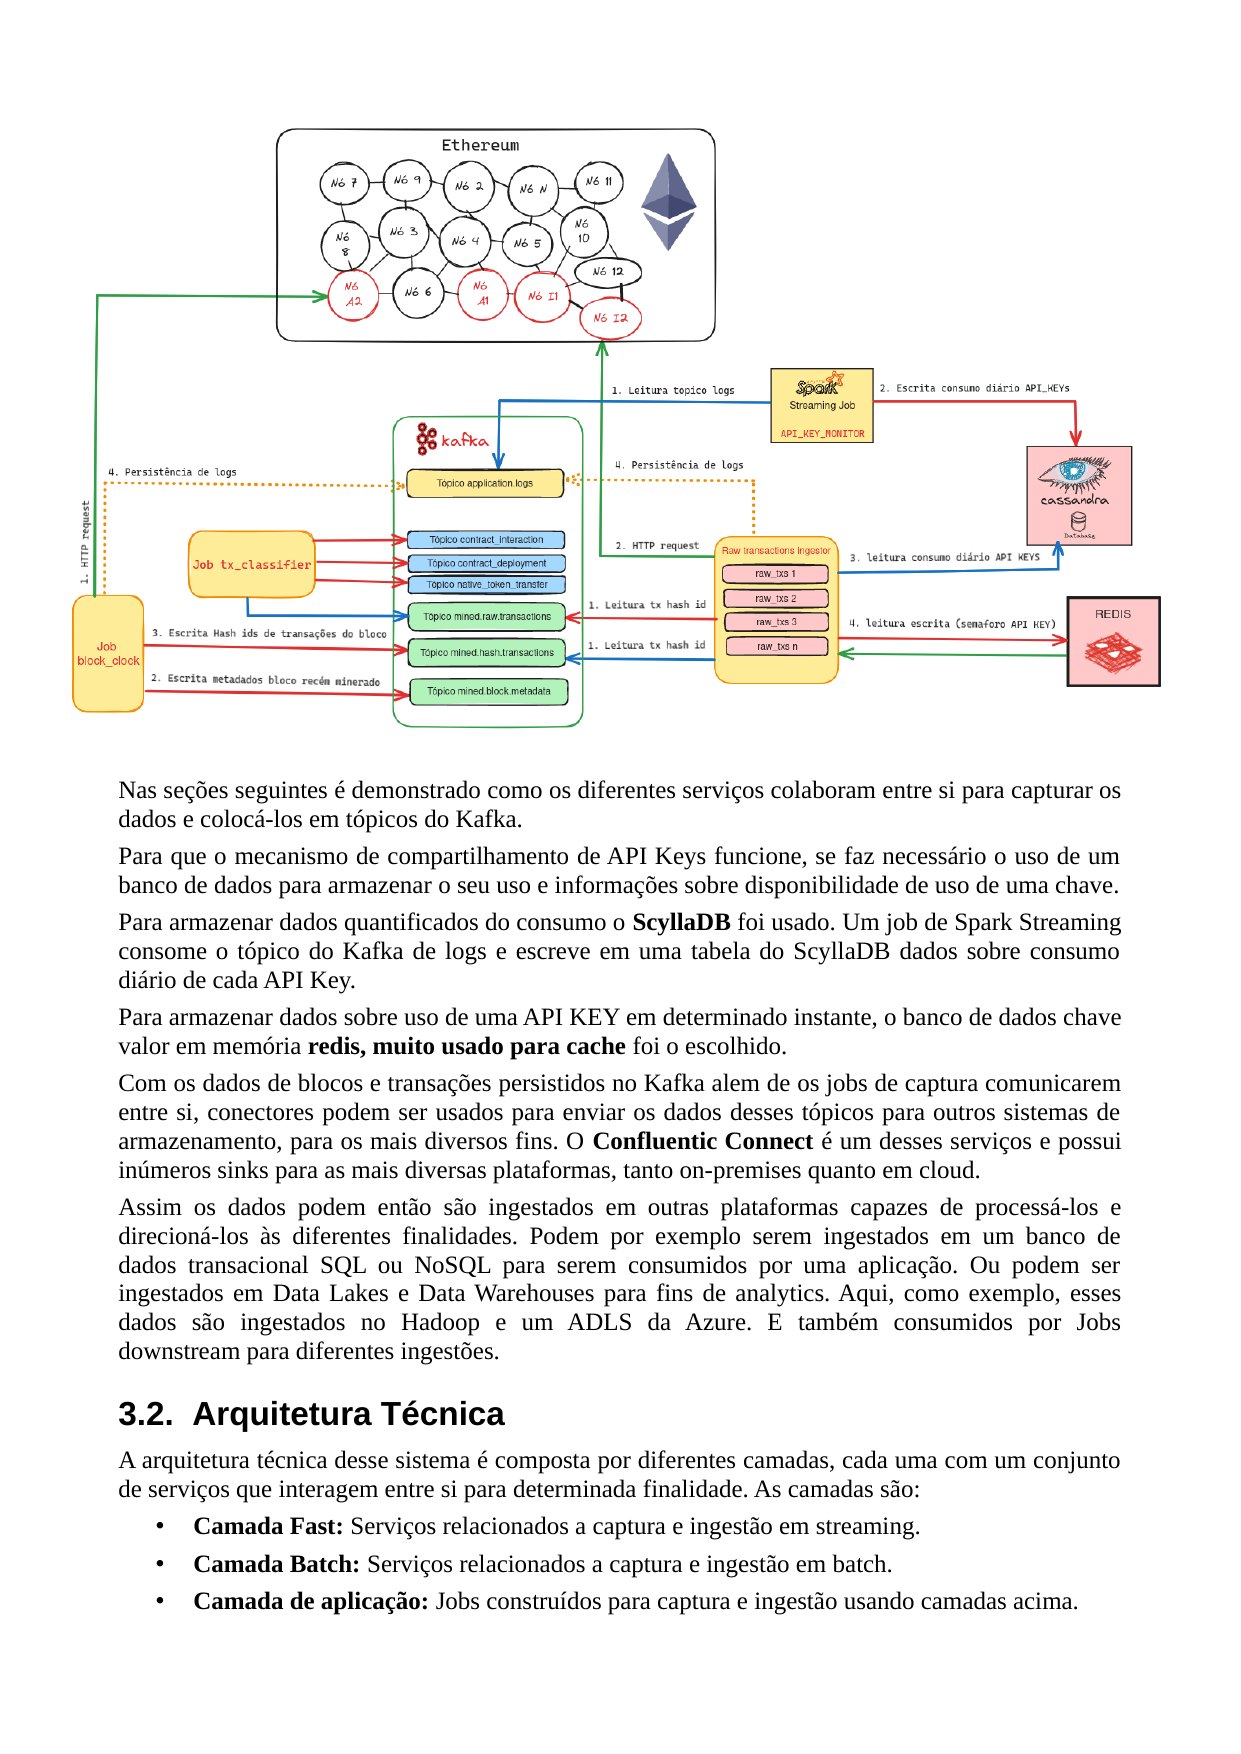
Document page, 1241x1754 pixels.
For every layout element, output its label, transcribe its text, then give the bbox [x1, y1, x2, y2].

text Nas seções seguintes é demonstrado como os diferentes serviços colaboram entre si para capturar os dados e colocá-los em tópicos do Kafka. [118, 775, 1122, 833]
text Para armazenar dados quantificados do consumo o ScyllaDB foi usado. Um job de Spark Streaming consome o tópico do Kafka de logs e escreve em uma tabela do ScyllaDB dados sobre consumo diário de cada API Key. [118, 907, 1122, 994]
text Para armazenar dados sobre uso de uma API KEY em determinado instante, o banco de dados chave valor em memória redis, muito usado para cache foi o escolhido. [118, 1002, 1122, 1060]
subtitle Arquitetura Técnica [118, 1394, 1122, 1433]
text Assim os dados podem então são ingestados em outras plataformas capazes de processá-los e direcioná-los às diferentes finalidades. Podem por exemplo serem ingestados em um banco de dados transacional SQL ou NoSQL para serem consumidos por uma aplicação. Ou podem ser ingestados em Data Lakes e Data Warehouses para fins de analytics. Aqui, como exemplo, esses dados são ingestados no Hadoop e um ADLS da Azure. E também consumidos por Jobs downstream para diferentes ingestões. [118, 1192, 1122, 1365]
list Camada de aplicação: Jobs construídos para captura e ingestão usando camadas acima. [156, 1586, 1122, 1615]
list Camada Batch: Serviços relacionados a captura e ingestão em batch. [156, 1549, 1122, 1577]
picture [56, 118, 1184, 738]
text Para que o mecanismo de compartilhamento de API Keys funcione, se faz necessário o uso de um banco de dados para armazenar o seu uso e informações sobre disponibilidade de uso de uma chave. [118, 841, 1122, 899]
text A arquitetura técnica desse sistema é composta por diferentes camadas, cada uma com um conjunto de serviços que interagem entre si para determinada finalidade. As camadas são: [118, 1445, 1122, 1503]
list Camada Fast: Serviços relacionados a captura e ingestão em streaming. [156, 1511, 1122, 1540]
text Com os dados de blocos e transações persistidos no Kafka alem de os jobs de captura comunicarem entre si, conectores podem ser usados para enviar os dados desses tópicos para outros sistemas de armazenamento, para os mais diversos fins. O Confluentic Connect é um desses serviços e possui inúmeros sinks para as mais diversas plataformas, tanto on-premises quanto em cloud. [118, 1068, 1122, 1183]
